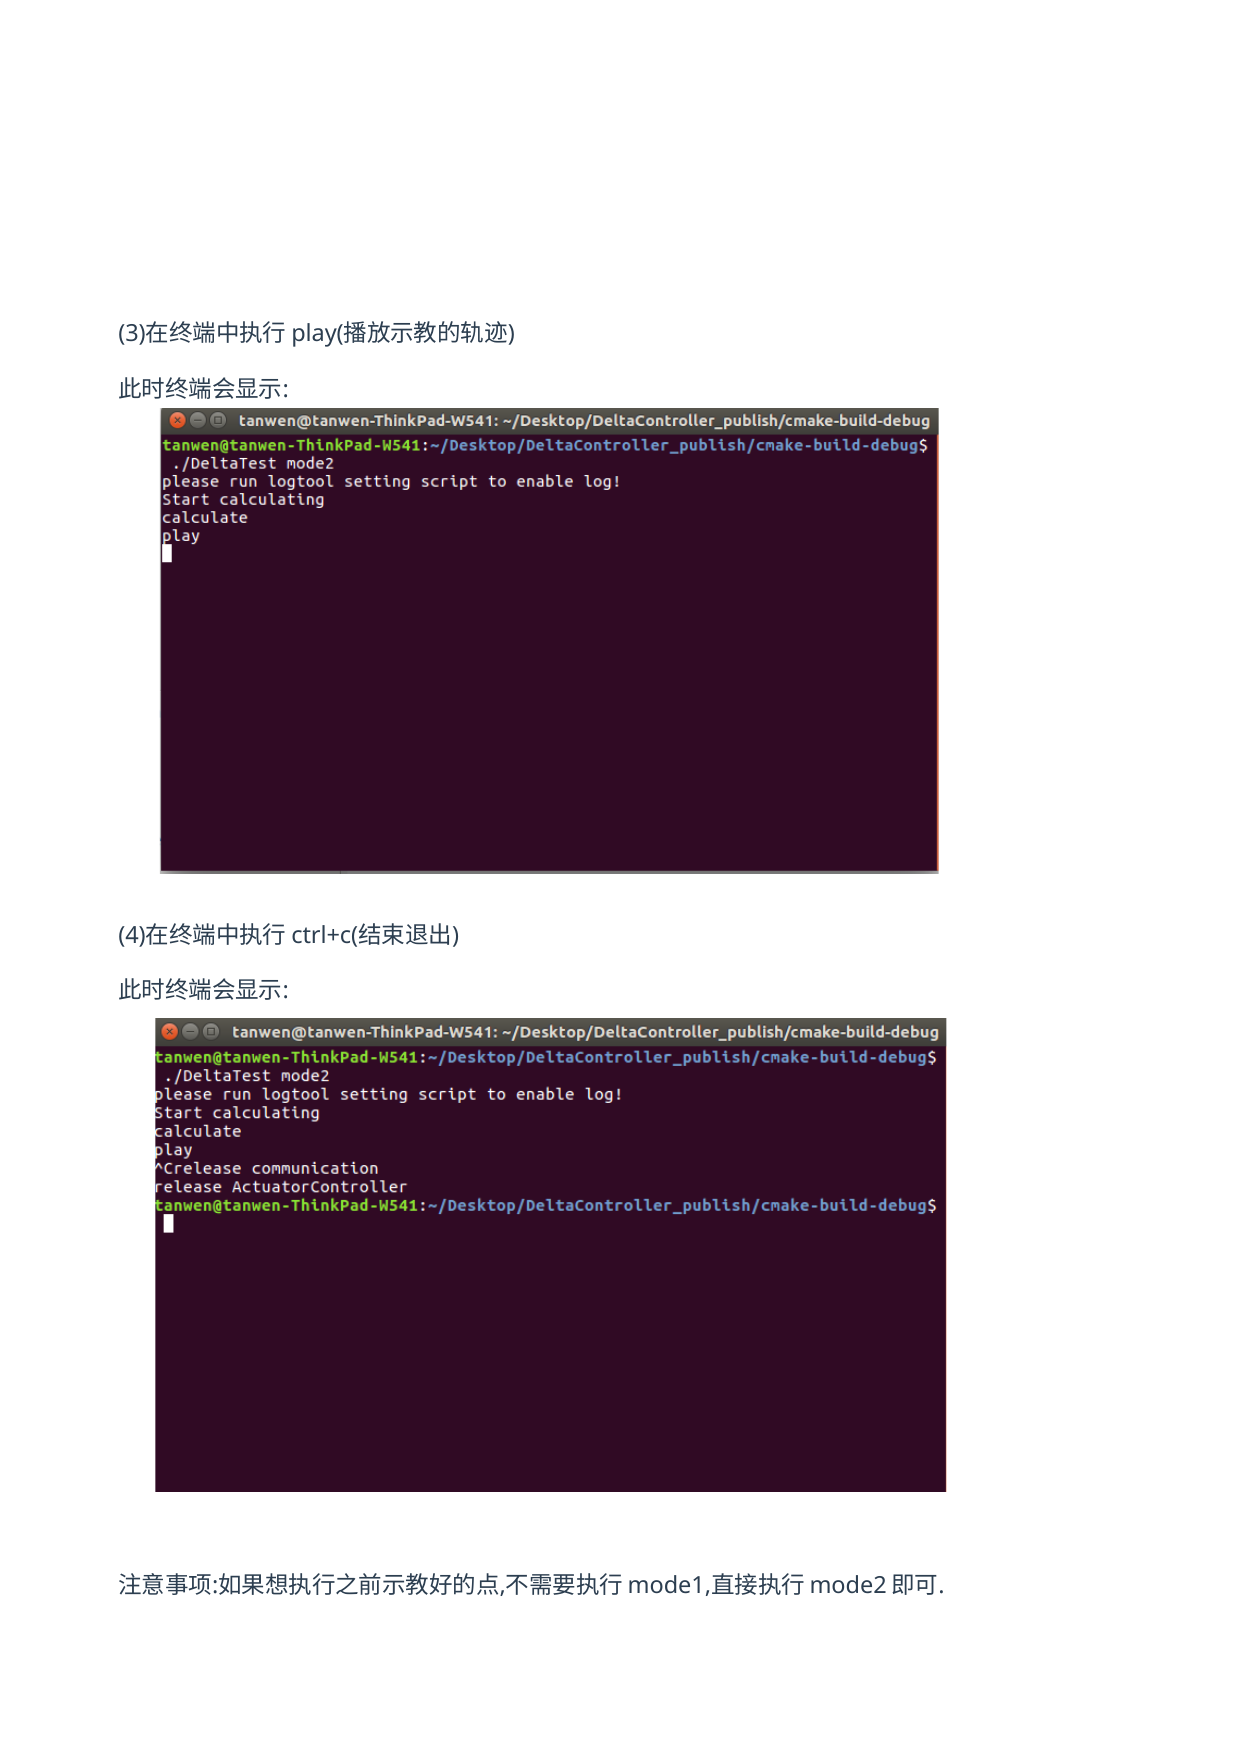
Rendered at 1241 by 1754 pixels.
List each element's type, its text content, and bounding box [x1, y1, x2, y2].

text (3)在终端中执行play(播放示教的轨迹) [118, 314, 1122, 348]
text (4)在终端中执行ctrl+c(结束退出) [118, 916, 1122, 950]
picture [159, 408, 939, 874]
text 注意事项:如果想执行之前示教好的点,不需要执行mode1,直接执行mode2即可. [118, 1566, 1122, 1600]
picture [155, 1018, 947, 1492]
text 此时终端会显示: [118, 971, 1122, 1005]
text 此时终端会显示: [118, 370, 1122, 404]
